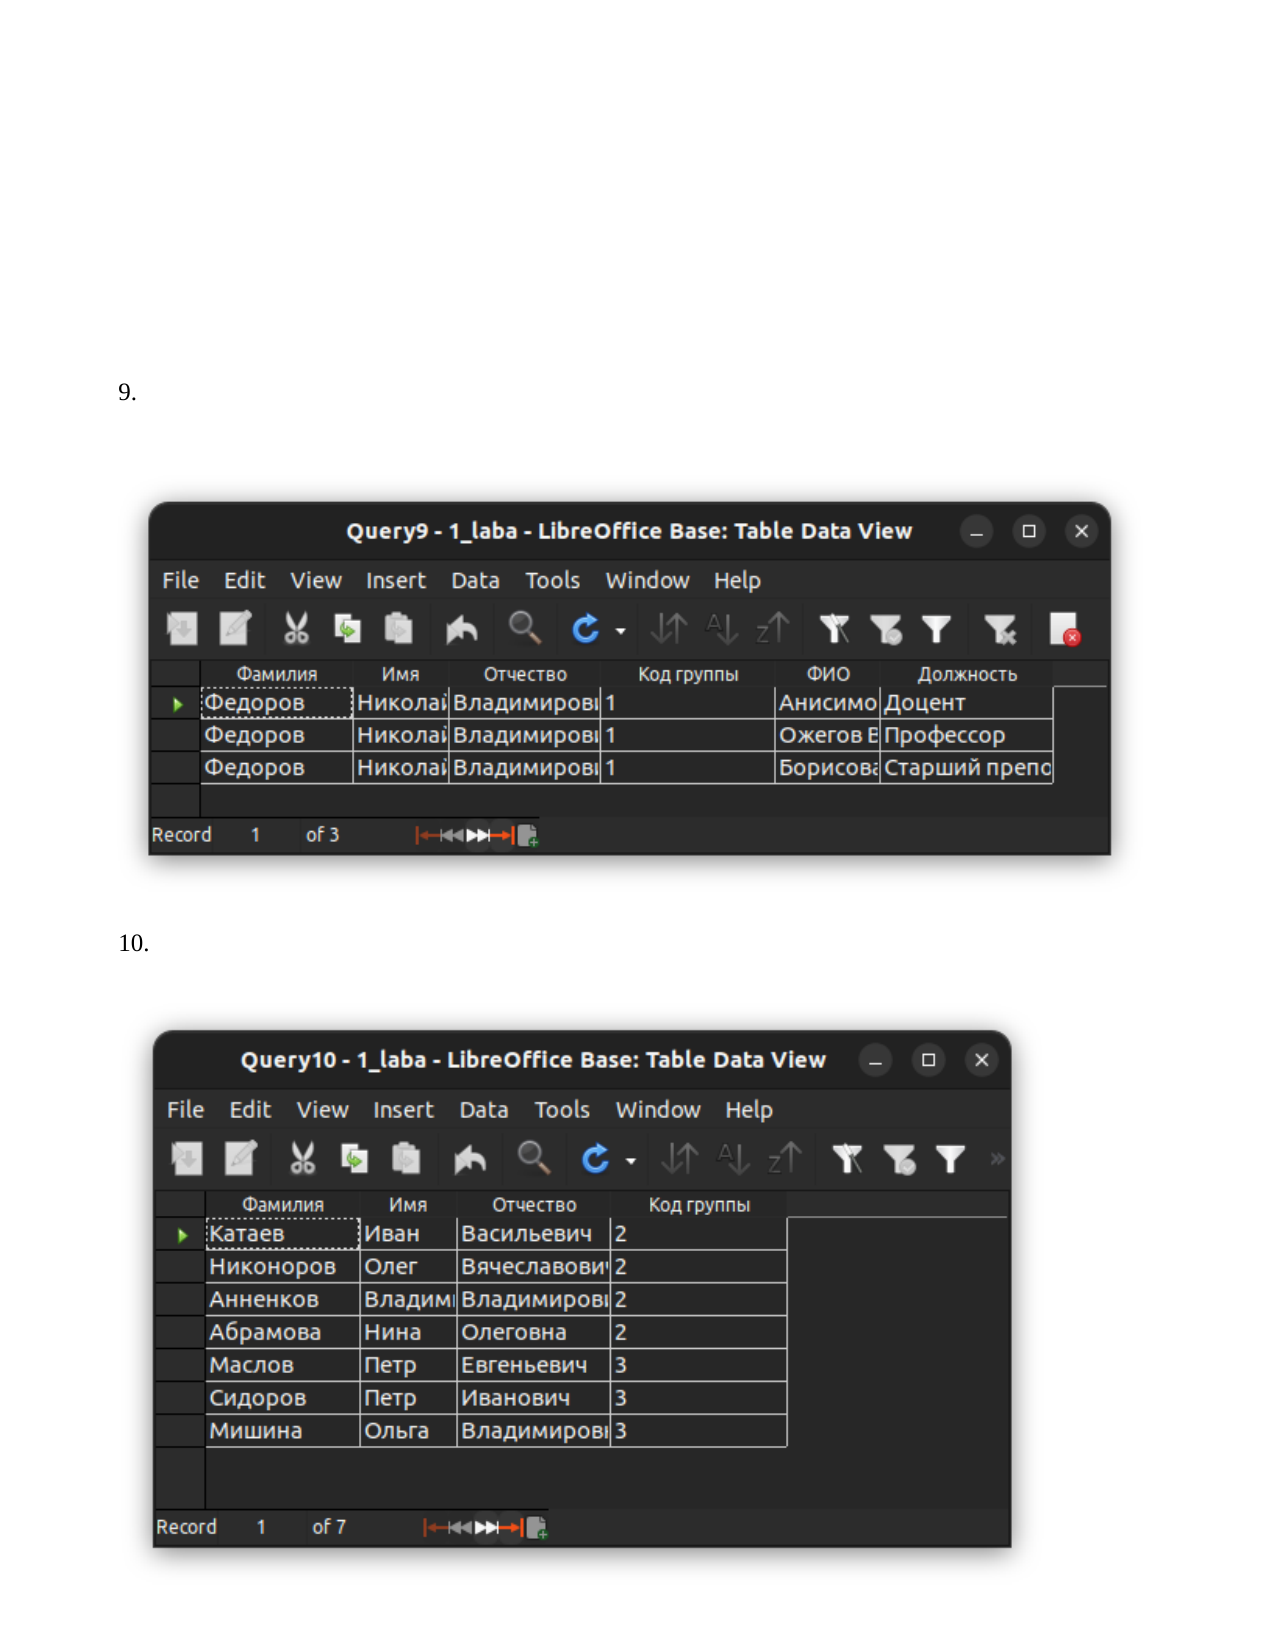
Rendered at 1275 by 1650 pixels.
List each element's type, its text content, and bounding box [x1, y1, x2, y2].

text 9. [118, 377, 1157, 406]
picture [114, 996, 1050, 1592]
picture [110, 468, 1150, 899]
text 10. [118, 406, 1157, 985]
